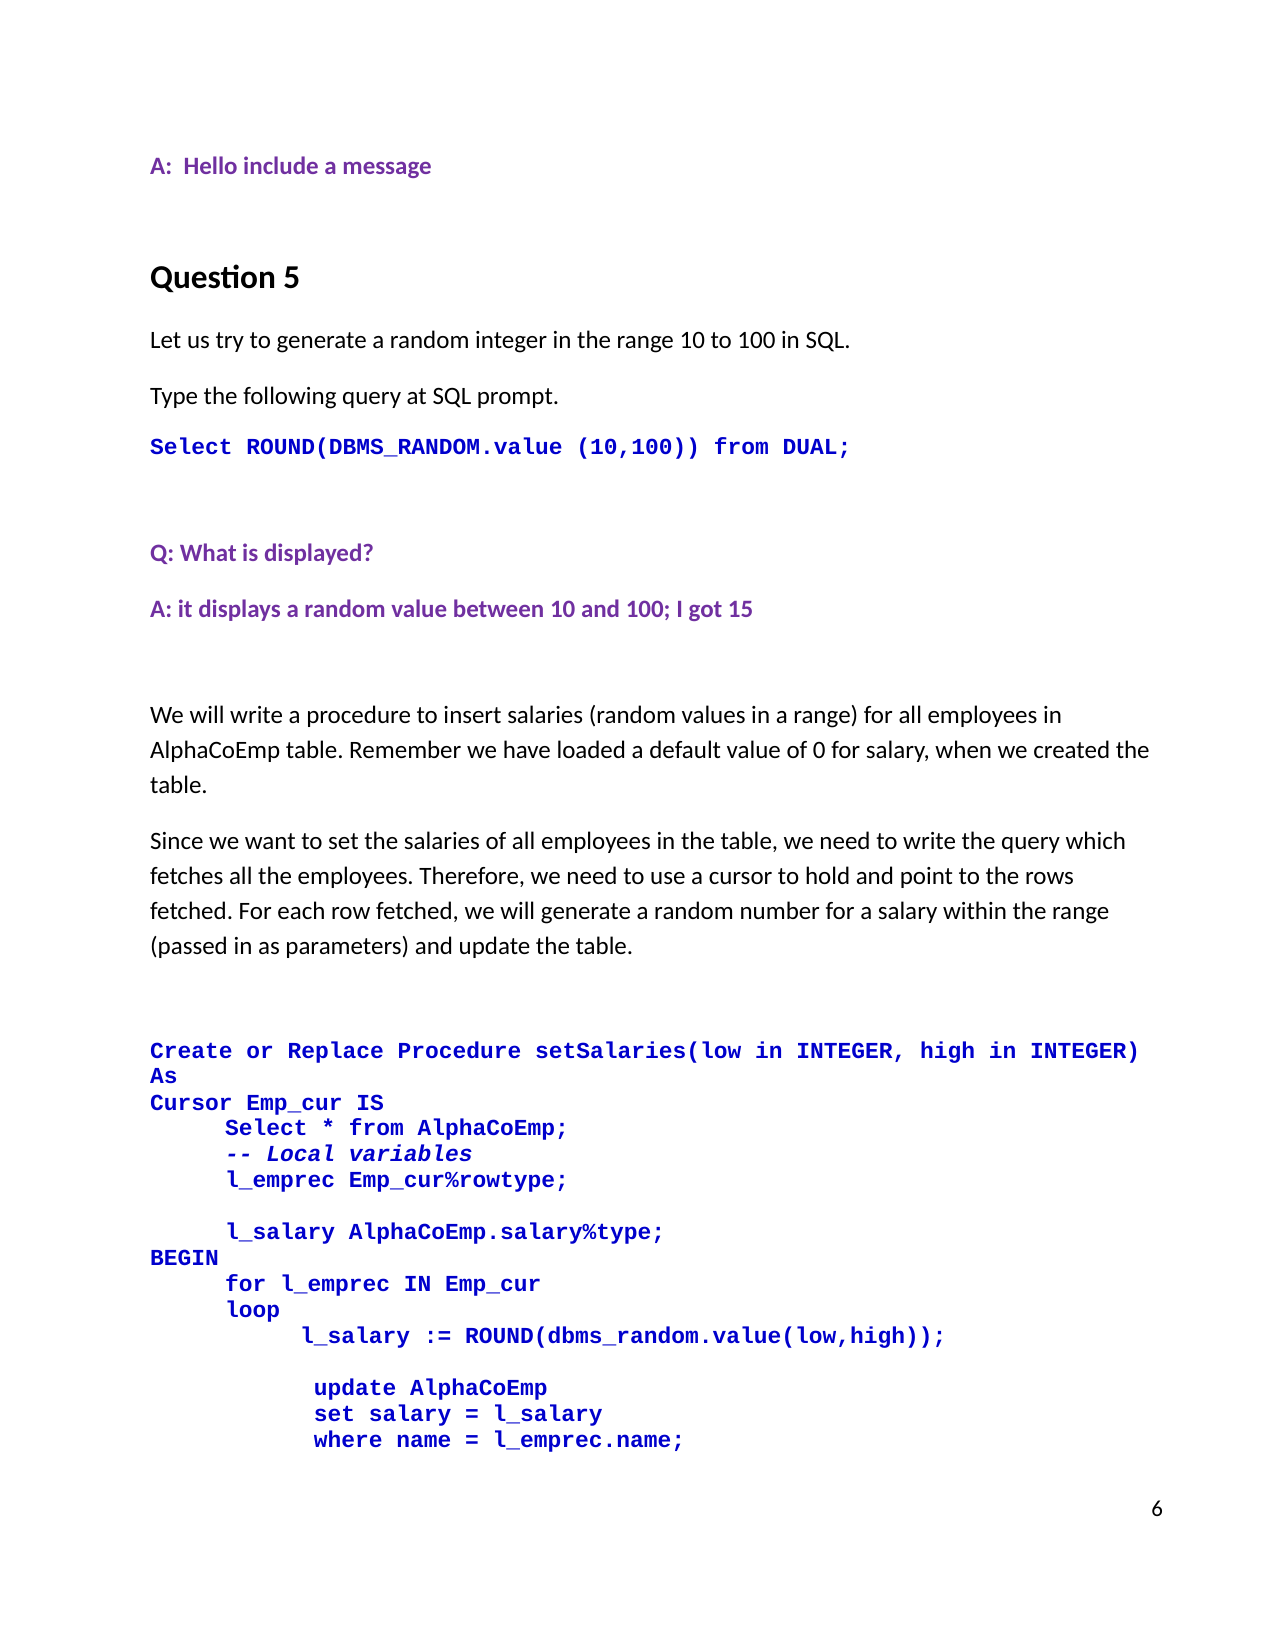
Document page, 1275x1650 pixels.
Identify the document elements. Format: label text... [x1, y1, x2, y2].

text Q: What is displayed? [150, 537, 1162, 567]
text As [150, 1065, 1162, 1091]
text A: Hello include a message [150, 150, 1162, 181]
text Question 5 [150, 256, 1162, 297]
text Cursor Emp_cur IS [150, 1091, 1162, 1117]
text l_salary := ROUND(dbms_random.value(low,high)); [150, 1324, 1162, 1350]
text -- Local variables [150, 1143, 1162, 1169]
text A: it displays a random value between 10 and 100; I got 15 [150, 593, 1162, 623]
text Type the following query at SQL prompt. [150, 380, 1162, 410]
text Select ROUND(DBMS_RANDOM.value (10,100)) from DUAL; [150, 436, 1162, 462]
text l_emprec Emp_cur%rowtype; [150, 1169, 1162, 1194]
text Select * from AlphaCoEmp; [150, 1117, 1162, 1143]
text Since we want to set the salaries of all employees in the table, we need to write the query which fetches all the employees. Therefore, we need to use a cursor to hold and point to the rows fetched. For each row fetched, we will generate a random number for a salary within the range (passed in as parameters) and update the table. [150, 825, 1162, 961]
text loop [150, 1298, 1162, 1324]
text for l_emprec IN Emp_cur [150, 1272, 1162, 1298]
text Create or Replace Procedure setSalaries(low in INTEGER, high in INTEGER) [150, 1039, 1162, 1065]
text Let us try to generate a random integer in the range 10 to 100 in SQL. [150, 324, 1162, 354]
text We will write a procedure to insert salaries (random values in a range) for all employees in AlphaCoEmp table. Remember we have loaded a default value of 0 for salary, when we created the table. [150, 699, 1162, 800]
text l_salary AlphaCoEmp.salary%type; [150, 1221, 1162, 1246]
text BEGIN [150, 1246, 1162, 1272]
text set salary = l_salary [150, 1402, 1162, 1428]
text update AlphaCoEmp [150, 1376, 1162, 1402]
text where name = l_emprec.name; [150, 1428, 1162, 1454]
